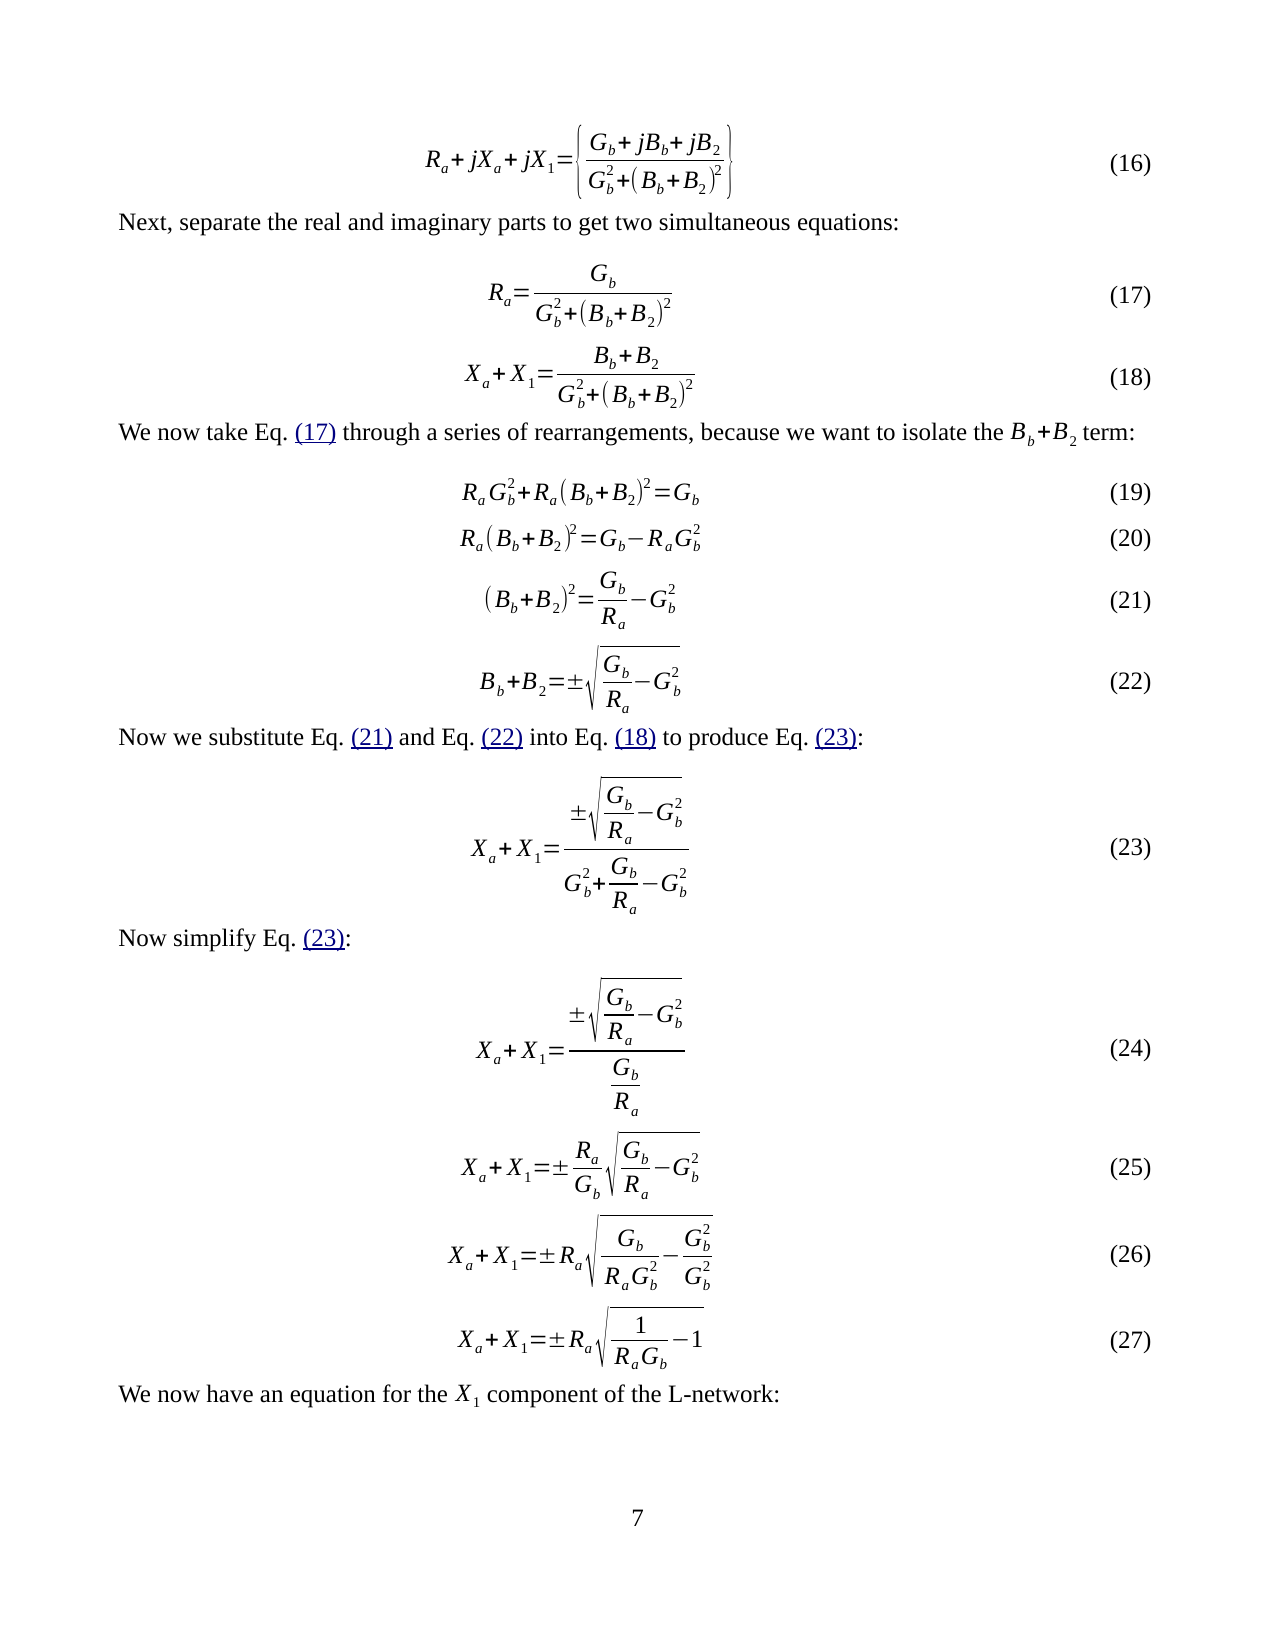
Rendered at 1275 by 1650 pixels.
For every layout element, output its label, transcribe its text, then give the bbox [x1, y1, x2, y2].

table_header (25) [1041, 1125, 1157, 1208]
table_header [118, 1299, 1041, 1379]
table_header (27) [1041, 1299, 1157, 1379]
table_header (22) [1041, 639, 1157, 722]
table_header (18) [1041, 336, 1157, 417]
table_header [118, 336, 1041, 417]
text Now we substitute Eq. (21) and Eq. (22) into Eq. (18) to produce Eq. (23): [118, 722, 1157, 751]
table_header [118, 1208, 1041, 1299]
table_header [118, 639, 1041, 722]
text We now have an equation for thecomponent of the L-network: [118, 1379, 1157, 1411]
table_header [118, 254, 1041, 336]
table_header [118, 971, 1041, 1124]
table_header [118, 561, 1041, 639]
table_header [118, 515, 1041, 561]
table_header (21) [1041, 561, 1157, 639]
text Next, separate the real and imaginary parts to get two simultaneous equations: [118, 207, 1157, 235]
table_header [118, 1125, 1041, 1208]
table_header (17) [1041, 254, 1157, 336]
table_header (19) [1041, 468, 1157, 514]
table_header (16) [1041, 118, 1157, 207]
table_header (20) [1041, 515, 1157, 561]
table_header [118, 468, 1041, 514]
table_header (26) [1041, 1208, 1157, 1299]
table_header [118, 770, 1041, 923]
table_header (23) [1041, 770, 1157, 923]
table_header [118, 118, 1041, 207]
table_header (24) [1041, 971, 1157, 1124]
text Now simplify Eq. (23): [118, 923, 1157, 952]
text We now take Eq. (17) through a series of rearrangements, because we want to isolate theterm: [118, 417, 1157, 449]
